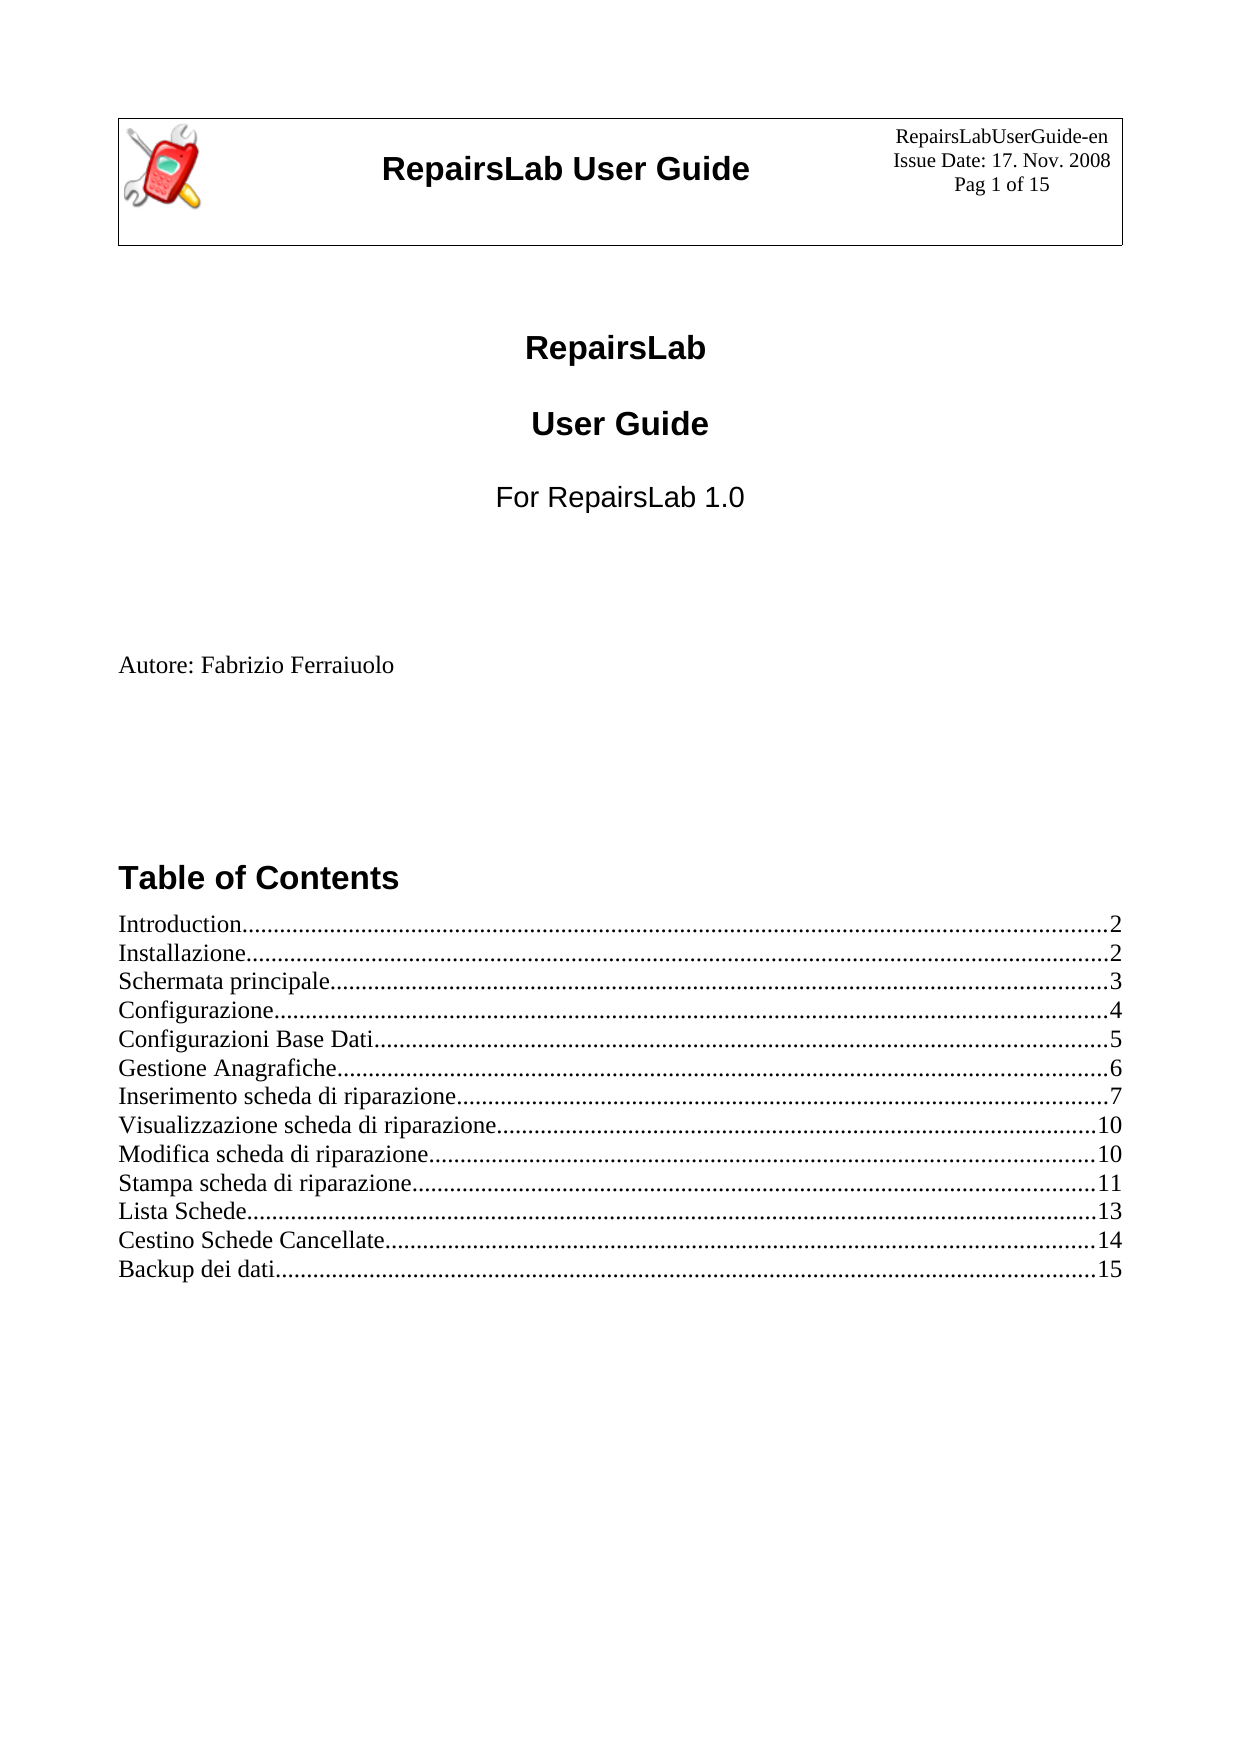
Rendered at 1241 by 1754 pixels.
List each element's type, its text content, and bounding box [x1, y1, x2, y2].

text Visualizzazione scheda di riparazione 10 [118, 1110, 1122, 1139]
subtitle Table of Contents [118, 858, 1122, 896]
text Autore: Fabrizio Ferraiuolo [118, 650, 1122, 678]
text Installazione 2 [118, 938, 1122, 966]
subtitle RepairsLab [118, 328, 1122, 366]
text Gestione Anagrafiche 6 [118, 1053, 1122, 1081]
text Cestino Schede Cancellate 14 [118, 1225, 1122, 1254]
text Modifica scheda di riparazione 10 [118, 1139, 1122, 1168]
subtitle For RepairsLab 1.0 [118, 480, 1122, 513]
text Schermata principale 3 [118, 966, 1122, 995]
text Configurazioni Base Dati 5 [118, 1024, 1122, 1053]
text Stampa scheda di riparazione 11 [118, 1168, 1122, 1196]
text Inserimento scheda di riparazione 7 [118, 1081, 1122, 1110]
text Introduction 2 [118, 909, 1122, 938]
text Configurazione 4 [118, 995, 1122, 1024]
text Lista Schede 13 [118, 1196, 1122, 1225]
picture [123, 123, 202, 211]
subtitle User Guide [118, 404, 1122, 442]
text Backup dei dati 15 [118, 1254, 1122, 1283]
